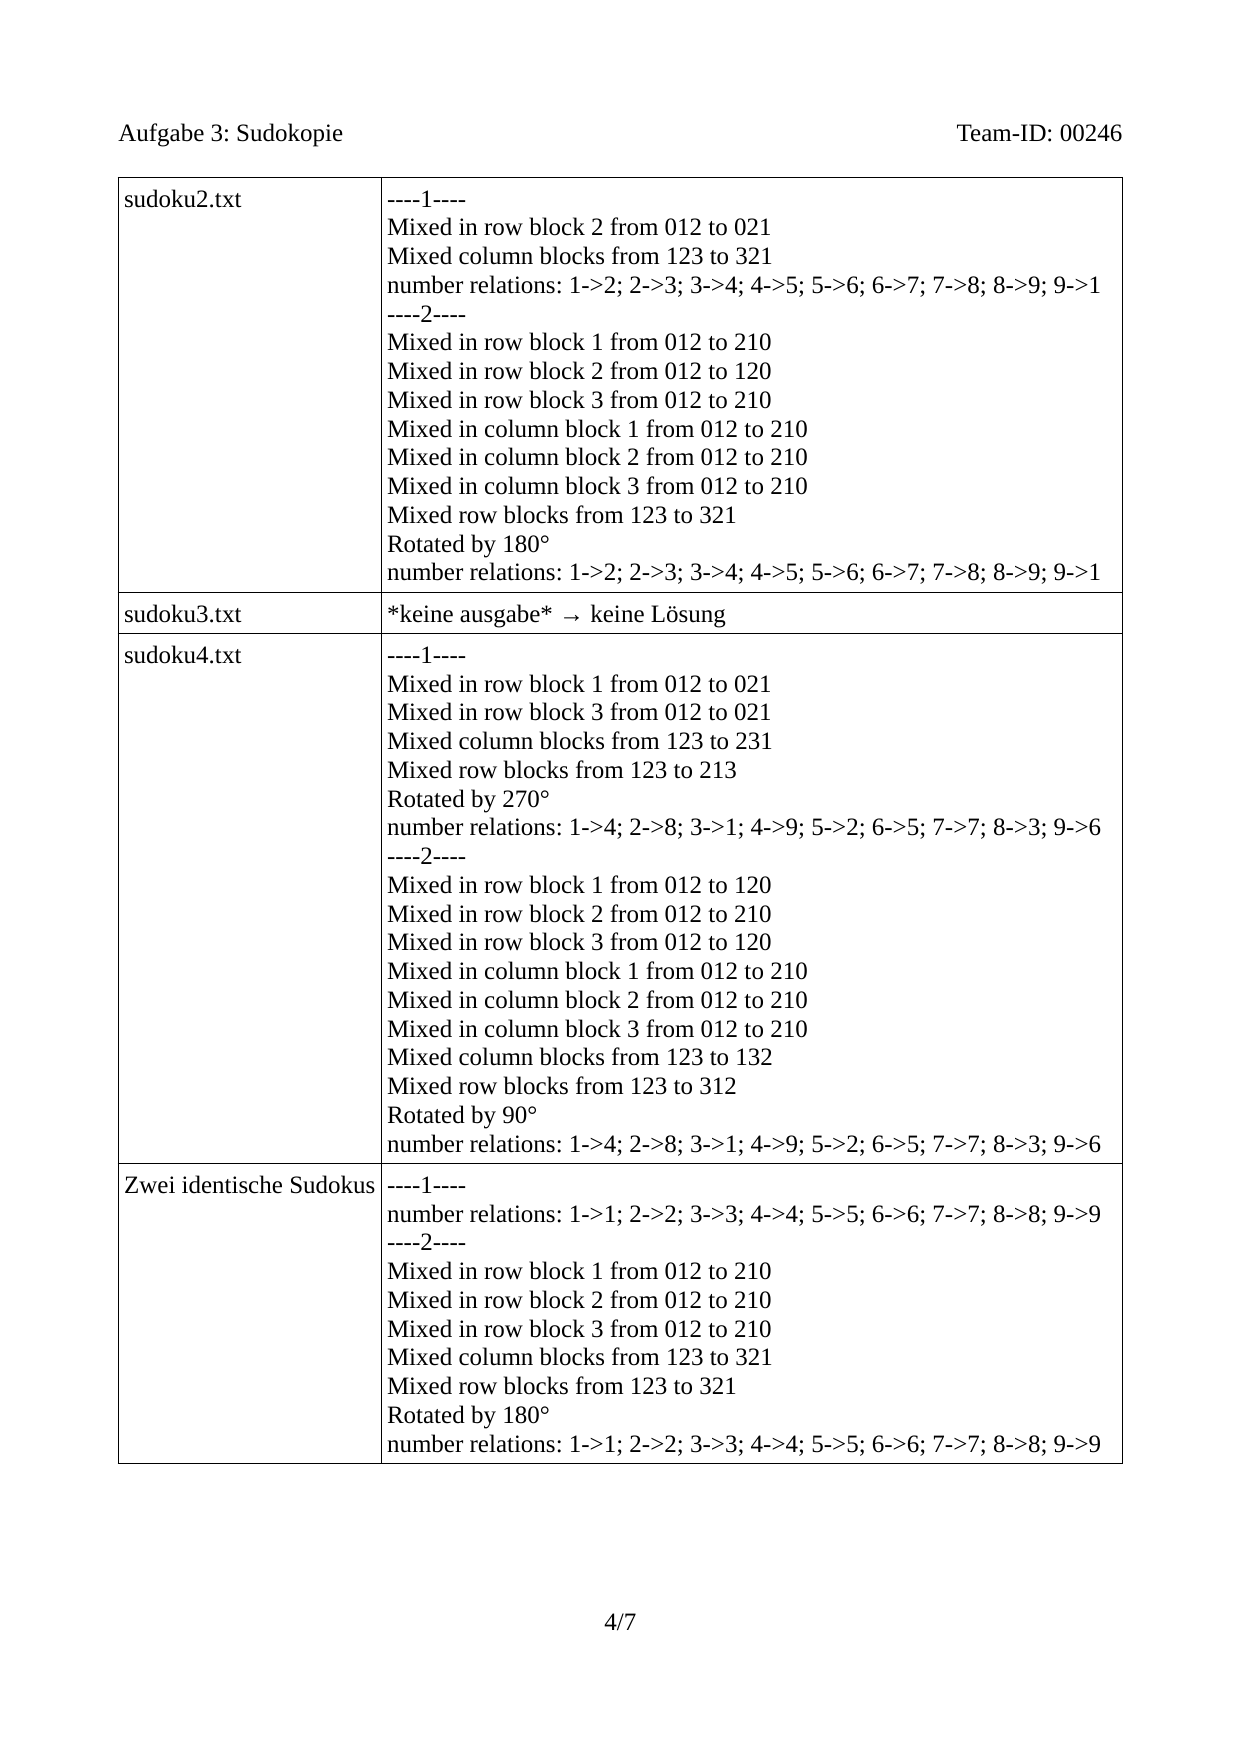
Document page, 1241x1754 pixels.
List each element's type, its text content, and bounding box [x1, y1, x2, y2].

table_cell ----1---- Mixed in row block 1 from 012 to 021 Mixed in row block 3 from 012 to 021 Mixed column blocks from 123 to 231 Mixed row blocks from 123 to 213 Rotated by 270° number relations: 1->4; 2->8; 3->1; 4->9; 5->2; 6->5; 7->7; 8->3; 9->6 ----2---- Mixed in row block 1 from 012 to 120 Mixed in row block 2 from 012 to 210 Mixed in row block 3 from 012 to 120 Mixed in column block 1 from 012 to 210 Mixed in column block 2 from 012 to 210 Mixed in column block 3 from 012 to 210 Mixed column blocks from 123 to 132 Mixed row blocks from 123 to 312 Rotated by 90° number relations: 1->4; 2->8; 3->1; 4->9; 5->2; 6->5; 7->7; 8->3; 9->6 [382, 634, 1122, 1163]
table_cell *keine ausgabe* → keine Lösung [382, 593, 1122, 633]
table_cell Zwei identische Sudokus [119, 1164, 381, 1463]
table_cell sudoku2.txt [119, 178, 381, 592]
table_cell sudoku4.txt [119, 634, 381, 1163]
table_cell sudoku3.txt [119, 593, 381, 633]
table_cell ----1---- number relations: 1->1; 2->2; 3->3; 4->4; 5->5; 6->6; 7->7; 8->8; 9->9 ----2---- Mixed in row block 1 from 012 to 210 Mixed in row block 2 from 012 to 210 Mixed in row block 3 from 012 to 210 Mixed column blocks from 123 to 321 Mixed row blocks from 123 to 321 Rotated by 180° number relations: 1->1; 2->2; 3->3; 4->4; 5->5; 6->6; 7->7; 8->8; 9->9 [382, 1164, 1122, 1463]
table_cell ----1---- Mixed in row block 2 from 012 to 021 Mixed column blocks from 123 to 321 number relations: 1->2; 2->3; 3->4; 4->5; 5->6; 6->7; 7->8; 8->9; 9->1 ----2---- Mixed in row block 1 from 012 to 210 Mixed in row block 2 from 012 to 120 Mixed in row block 3 from 012 to 210 Mixed in column block 1 from 012 to 210 Mixed in column block 2 from 012 to 210 Mixed in column block 3 from 012 to 210 Mixed row blocks from 123 to 321 Rotated by 180° number relations: 1->2; 2->3; 3->4; 4->5; 5->6; 6->7; 7->8; 8->9; 9->1 [382, 178, 1122, 592]
